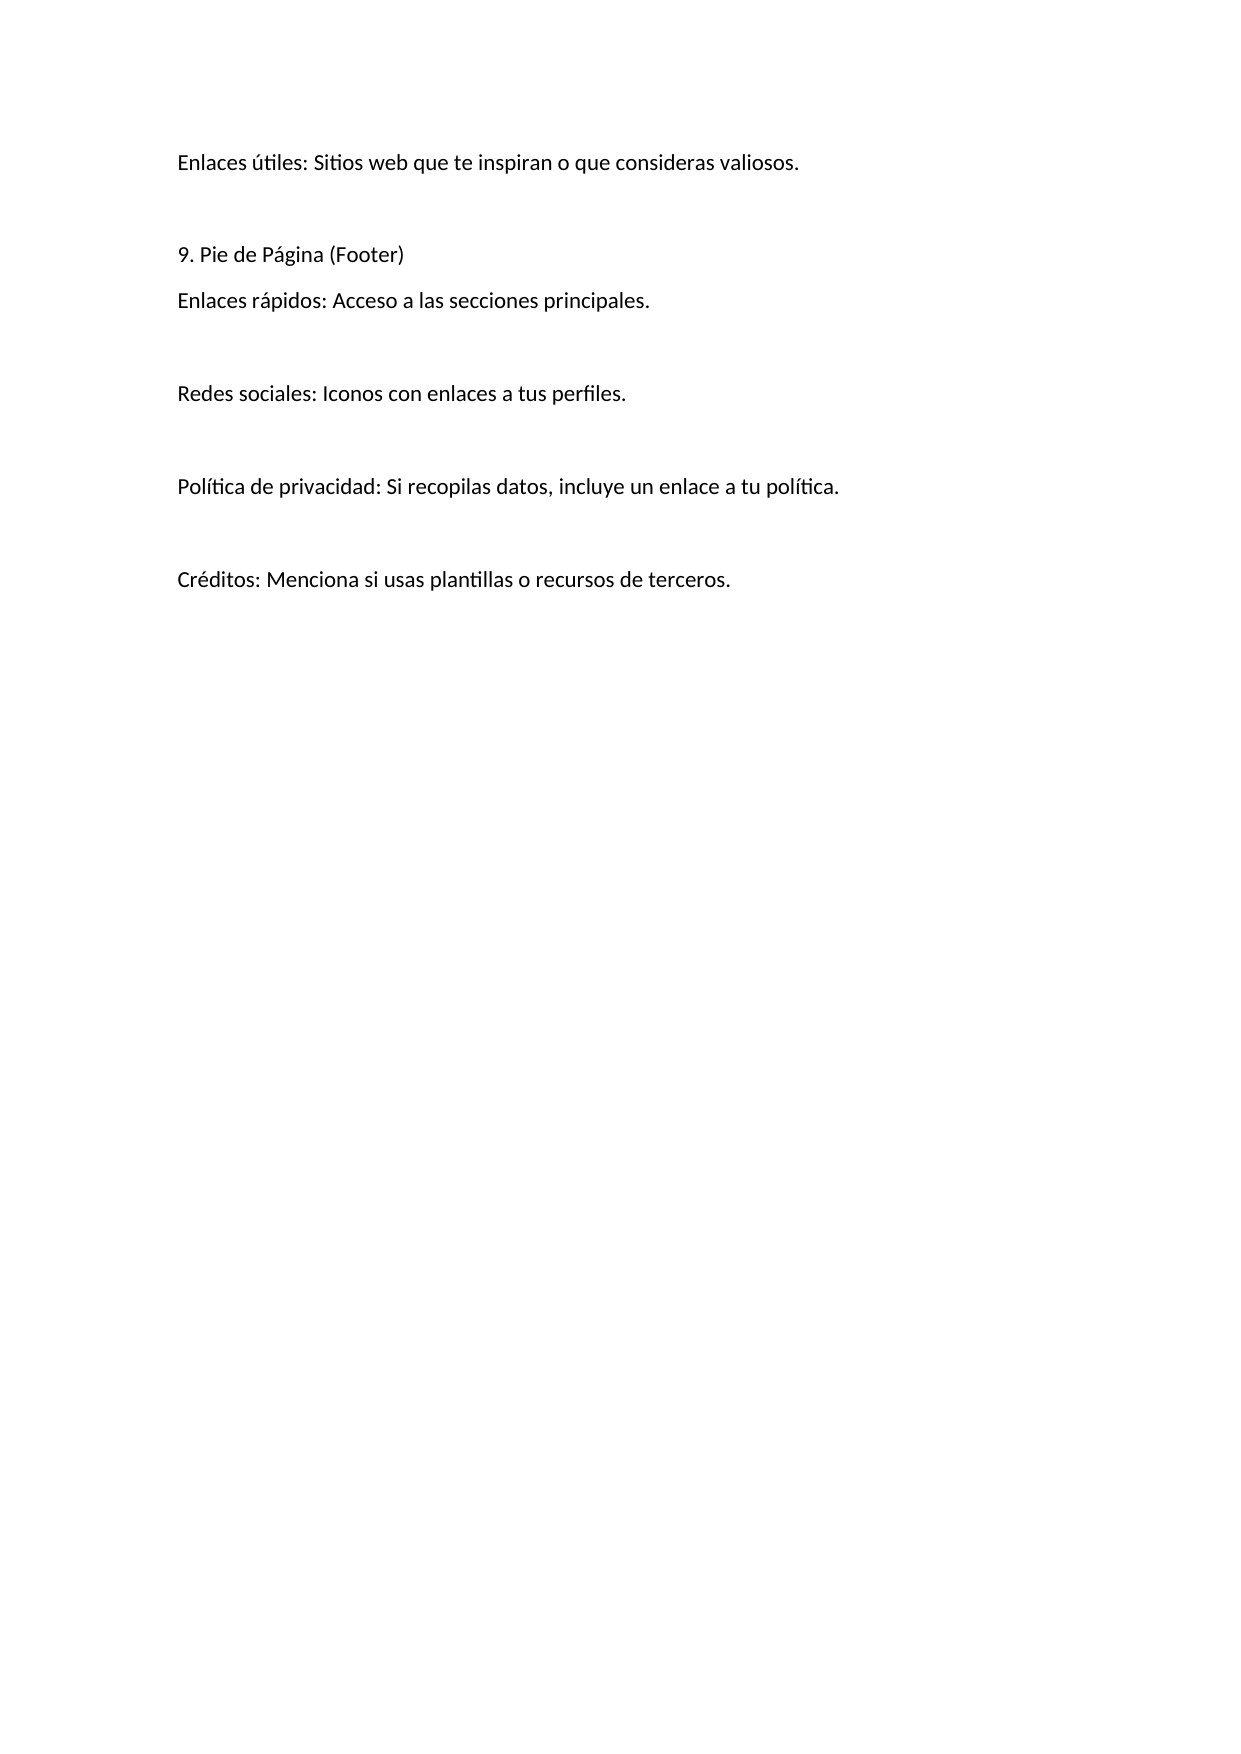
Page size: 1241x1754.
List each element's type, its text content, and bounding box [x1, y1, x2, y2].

text 9. Pie de Página (Footer) [177, 240, 1063, 268]
text Enlaces rápidos: Acceso a las secciones principales. [177, 287, 1063, 315]
text Enlaces útiles: Sitios web que te inspiran o que consideras valiosos. [177, 148, 1063, 176]
text Créditos: Menciona si usas plantillas o recursos de terceros. [177, 565, 1063, 593]
text Política de privacidad: Si recopilas datos, incluye un enlace a tu política. [177, 472, 1063, 500]
text Redes sociales: Iconos con enlaces a tus perfiles. [177, 379, 1063, 407]
